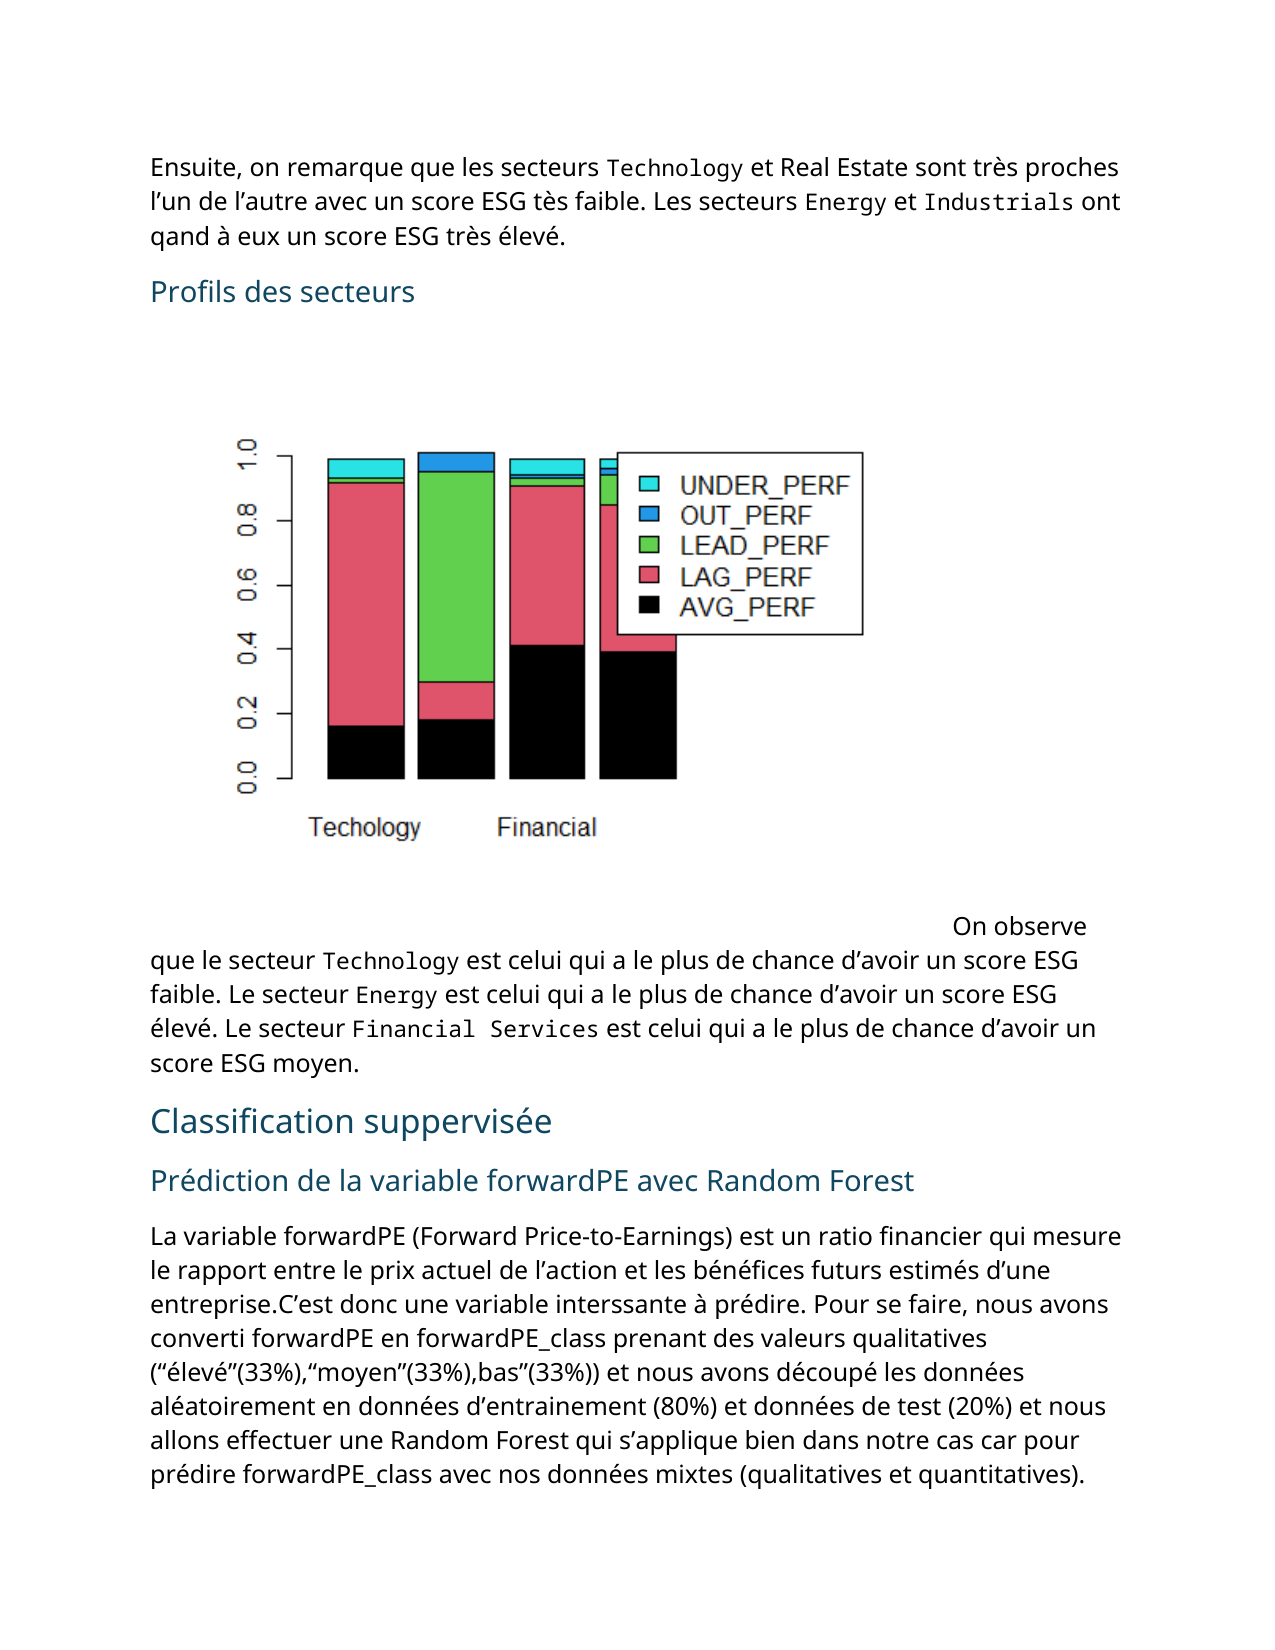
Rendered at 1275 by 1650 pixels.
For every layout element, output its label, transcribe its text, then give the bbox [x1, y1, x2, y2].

subtitle Classification suppervisée [150, 1098, 1125, 1143]
subtitle Profils des secteurs [150, 271, 1125, 311]
picture [168, 329, 927, 936]
text Ensuite, on remarque que les secteurs Technology et Real Estate sont très proches l’un de l’autre avec un score ESG tès faible. Les secteurs Energy et Industrials ont qand à eux un score ESG très élevé. [150, 150, 1125, 252]
text On observe que le secteur Technology est celui qui a le plus de chance d’avoir un score ESG faible. Le secteur Energy est celui qui a le plus de chance d’avoir un score ESG élevé. Le secteur Financial Services est celui qui a le plus de chance d’avoir un score ESG moyen. [150, 329, 1125, 1079]
subtitle Prédiction de la variable forwardPE avec Random Forest [150, 1160, 1125, 1200]
text La variable forwardPE (Forward Price-to-Earnings) est un ratio financier qui mesure le rapport entre le prix actuel de l’action et les bénéfices futurs estimés d’une entreprise.C’est donc une variable interssante à prédire. Pour se faire, nous avons converti forwardPE en forwardPE_class prenant des valeurs qualitatives (“élevé”(33%),“moyen”(33%),bas”(33%)) et nous avons découpé les données aléatoirement en données d’entrainement (80%) et données de test (20%) et nous allons effectuer une Random Forest qui s’applique bien dans notre cas car pour prédire forwardPE_class avec nos données mixtes (qualitatives et quantitatives). [150, 1218, 1125, 1491]
